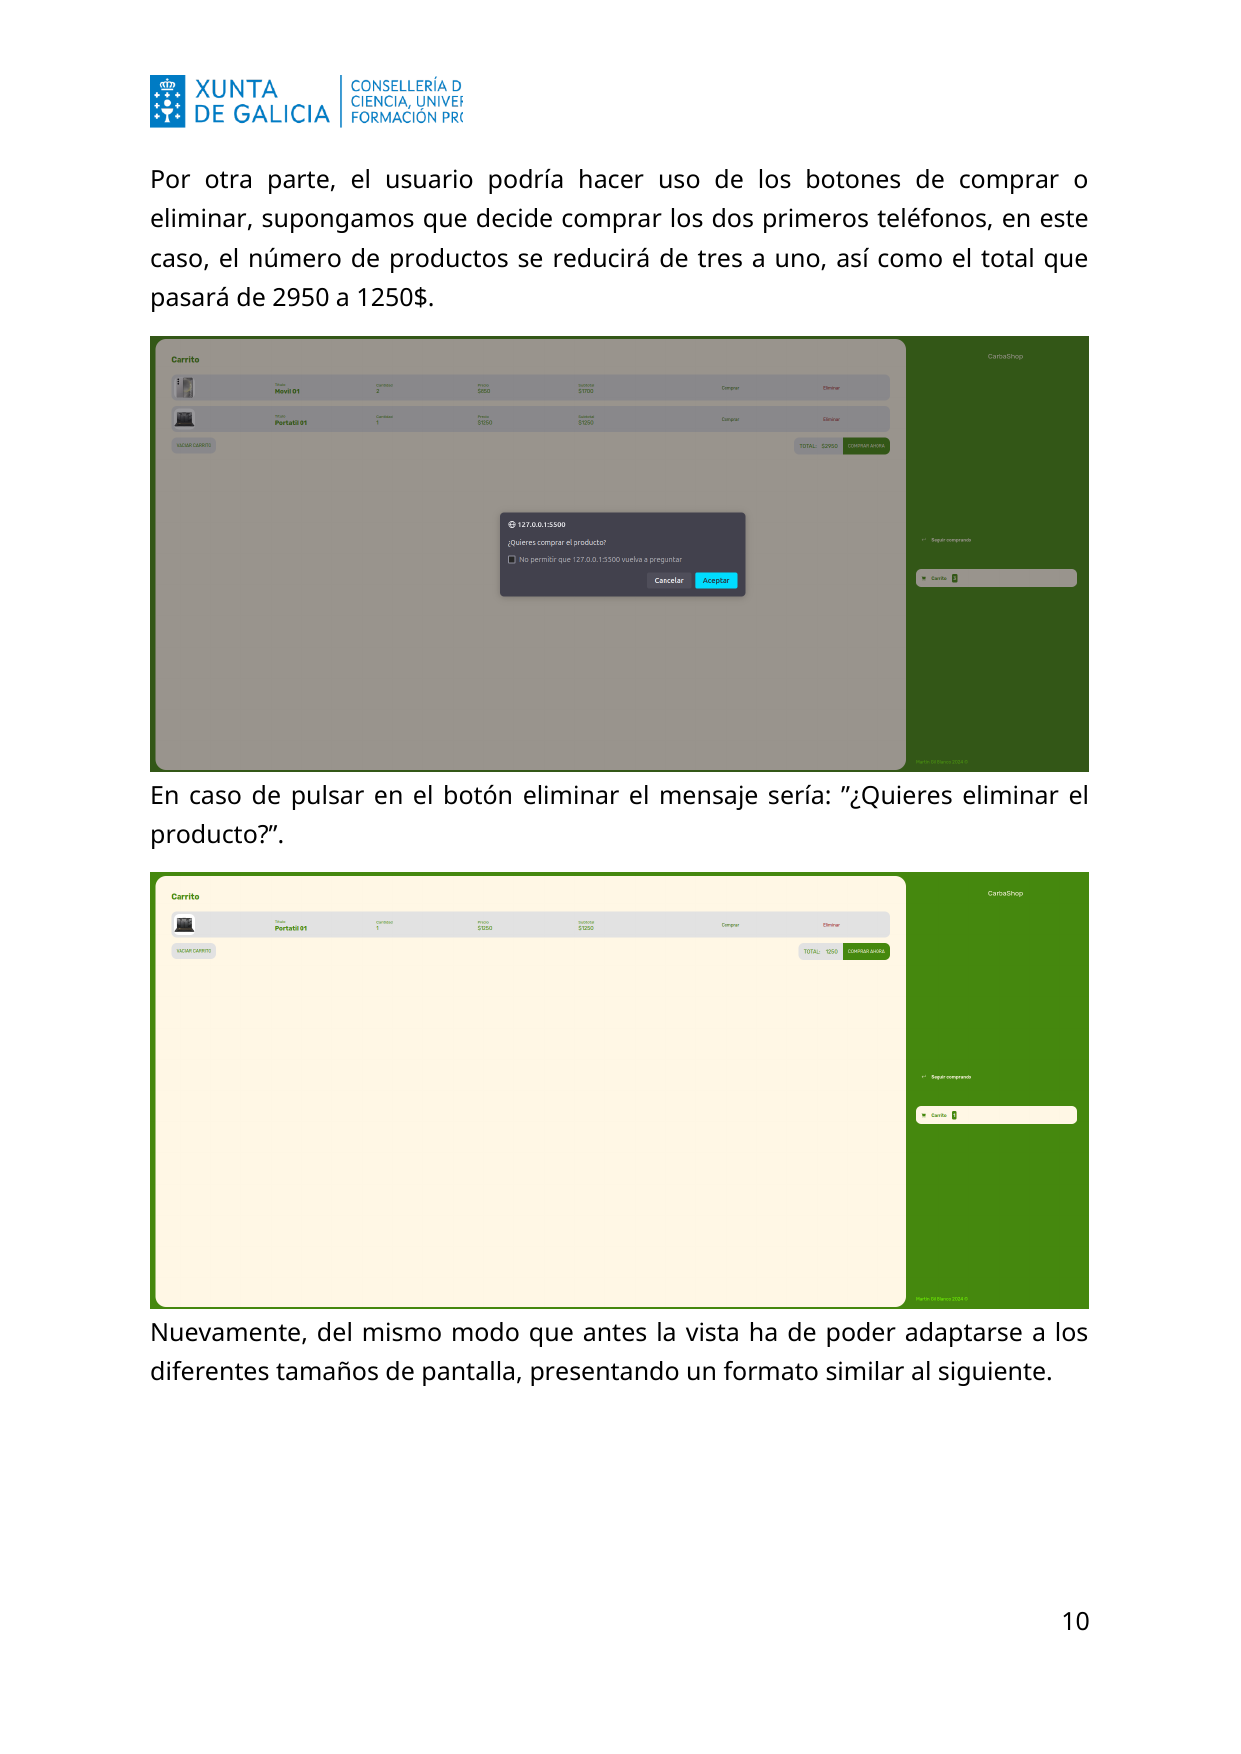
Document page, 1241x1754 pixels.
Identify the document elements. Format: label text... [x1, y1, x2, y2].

text Por otra parte, el usuario podría hacer uso de los botones de comprar o eliminar, supongamos que decide comprar los dos primeros teléfonos, en este caso, el número de productos se reducirá de tres a uno, así como el total que pasará de 2950 a 1250$. [150, 161, 1090, 314]
text Nuevamente, del mismo modo que antes la vista ha de poder adaptarse a los diferentes tamaños de pantalla, presentando un formato similar al siguiente. [150, 873, 1090, 1388]
text En caso de pulsar en el botón eliminar el mensaje sería: ”¿Quieres eliminar el producto?”. [150, 336, 1090, 851]
